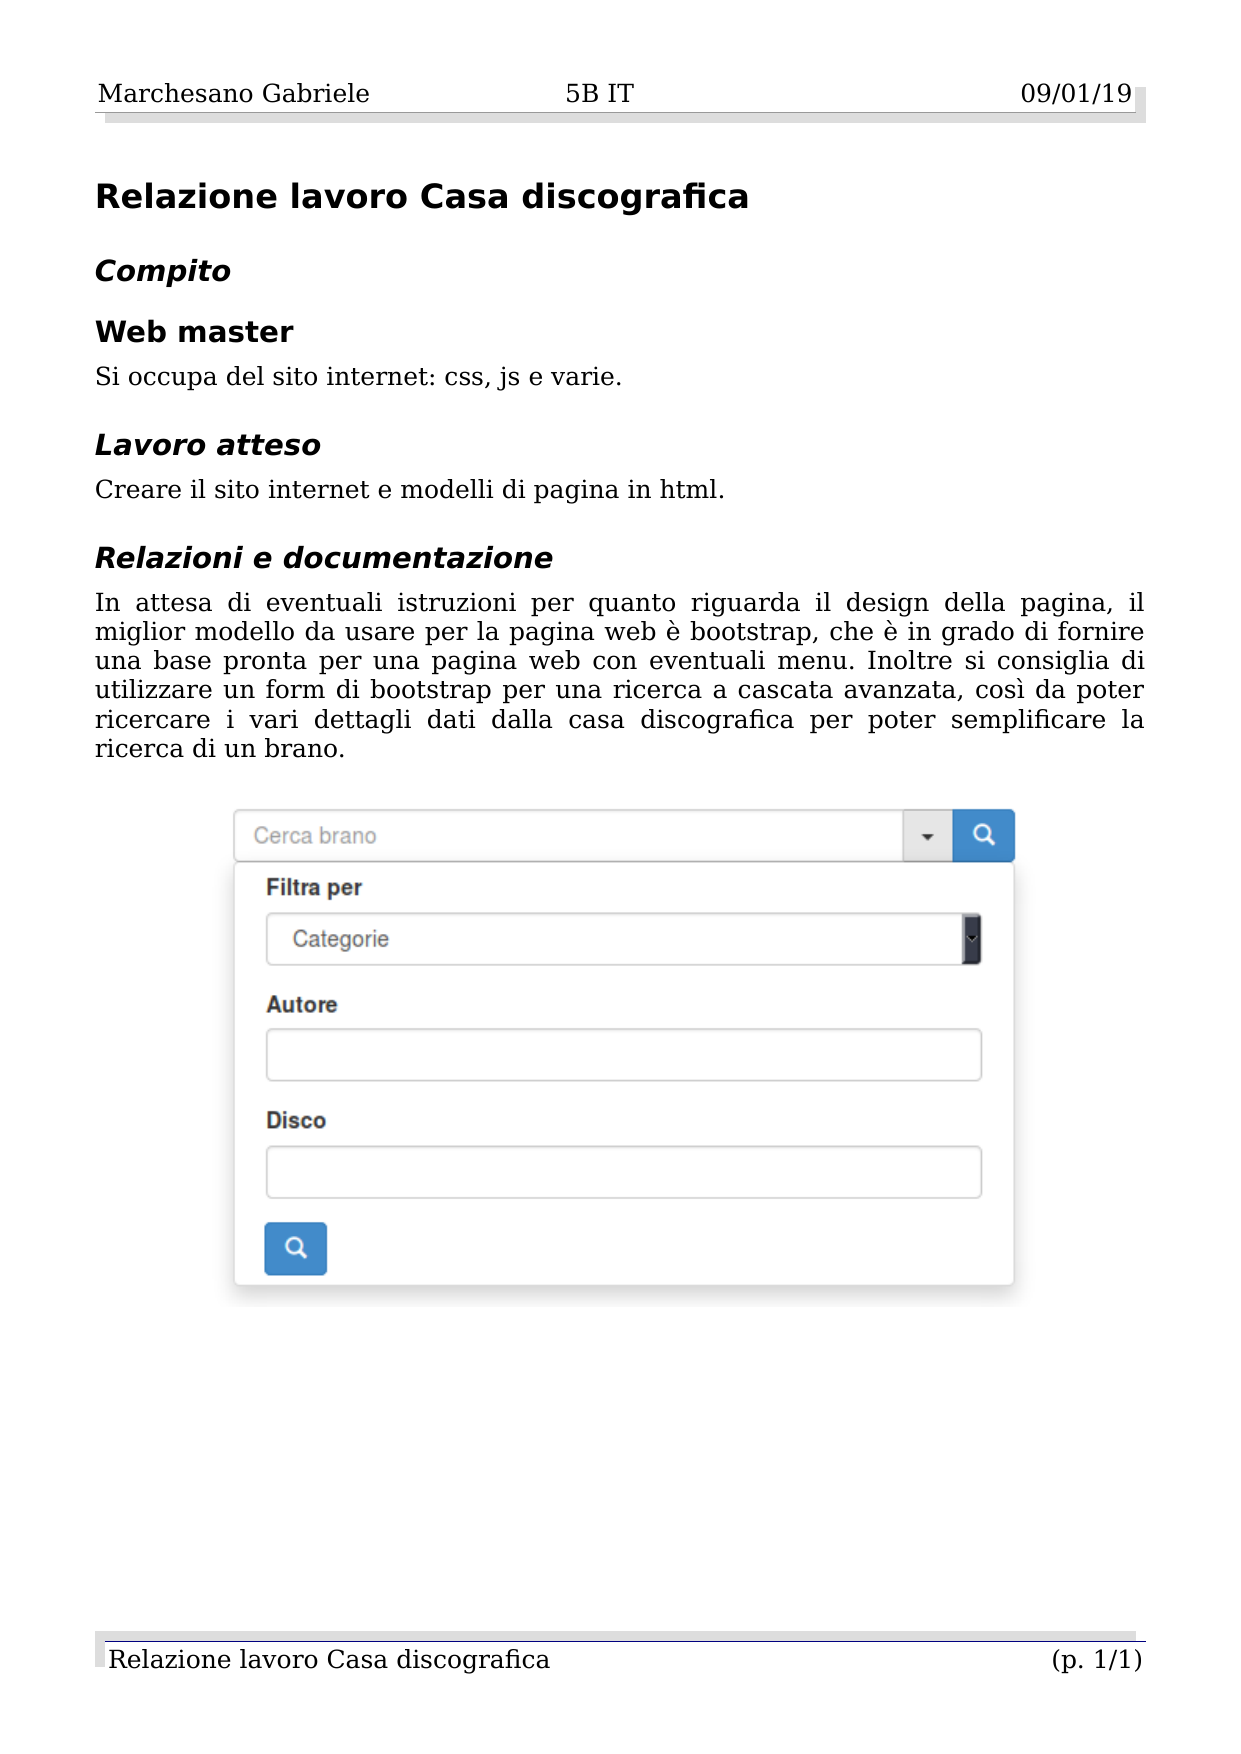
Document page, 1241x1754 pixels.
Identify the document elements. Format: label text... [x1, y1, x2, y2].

text In attesa di eventuali istruzioni per quanto riguarda il design della pagina, il miglior modello da usare per la pagina web è bootstrap, che è in grado di fornire una base pronta per una pagina web con eventuali menu. Inoltre si consiglia di utilizzare un form di bootstrap per una ricerca a cascata avanzata, così da poter ricercare i vari dettagli dati dalla casa discografica per poter semplificare la ricerca di un brano. [94, 588, 1146, 763]
subtitle Relazione lavoro Casa discografica [94, 178, 1146, 217]
text Si occupa del sito internet: css, js e varie. [94, 362, 1146, 391]
subtitle Compito [94, 254, 1146, 288]
picture [185, 775, 1056, 1307]
subtitle Relazioni e documentazione [94, 542, 1146, 576]
subtitle Lavoro atteso [94, 429, 1146, 463]
subtitle Web master [94, 315, 1146, 349]
text Creare il sito internet e modelli di pagina in html. [94, 475, 1146, 504]
